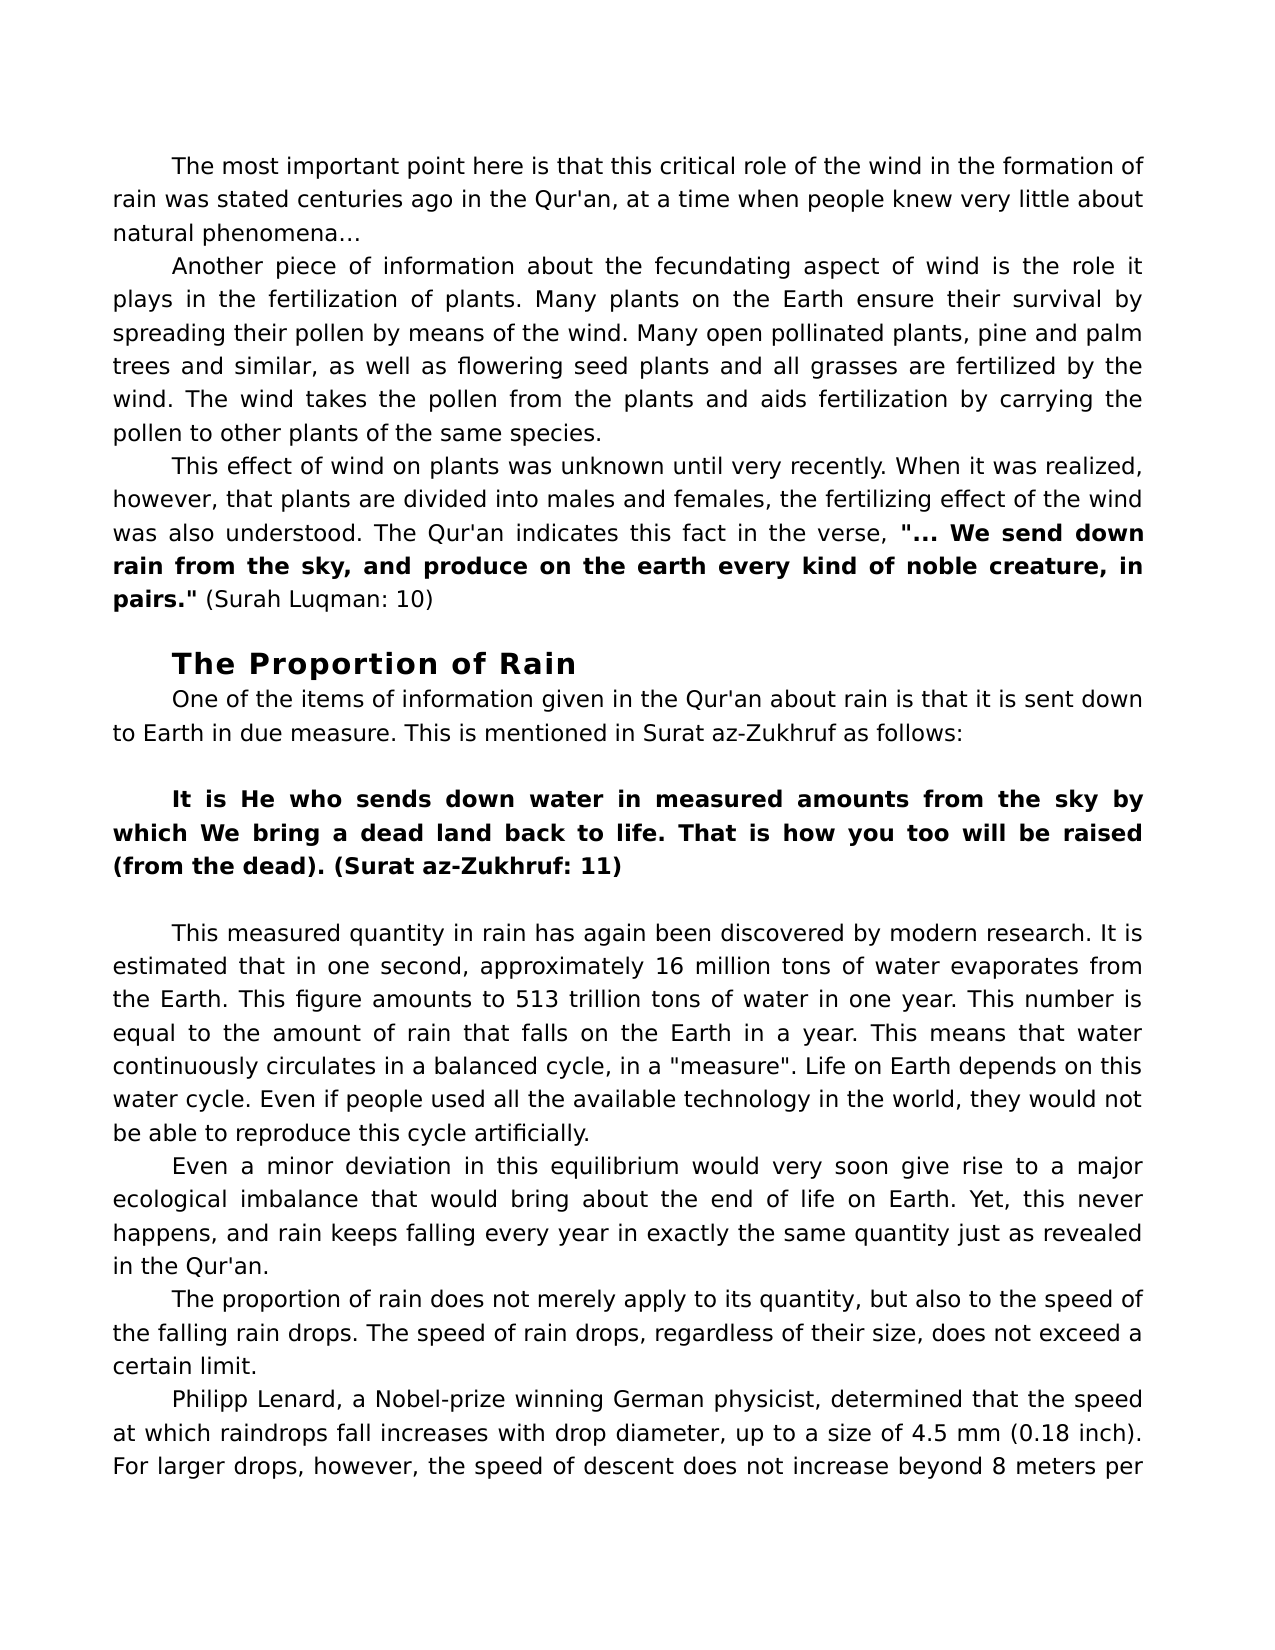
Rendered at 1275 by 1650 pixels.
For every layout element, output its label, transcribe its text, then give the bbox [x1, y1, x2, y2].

text It is He who sends down water in measured amounts from the sky by which We bring a dead land back to life. That is how you too will be raised (from the dead). (Surat az-Zukhruf: 11) [112, 781, 1145, 881]
text This effect of wind on plants was unknown until very recently. When it was realized, however, that plants are divided into males and females, the fertilizing effect of the wind was also understood. The Qur'an indicates this fact in the verse, "... We send down rain from the sky, and produce on the earth every kind of noble creature, in pairs." (Surah Luqman: 10) [112, 448, 1145, 614]
text Even a minor deviation in this equilibrium would very soon give rise to a major ecological imbalance that would bring about the end of life on Earth. Yet, this never happens, and rain keeps falling every year in exactly the same quantity just as revealed in the Qur'an. [112, 1148, 1145, 1281]
text One of the items of information given in the Qur'an about rain is that it is sent down to Earth in due measure. This is mentioned in Surat az-Zukhruf as follows: [112, 681, 1145, 748]
text The proportion of rain does not merely apply to its quantity, but also to the speed of the falling rain drops. The speed of rain drops, regardless of their size, does not exceed a certain limit. [112, 1281, 1145, 1381]
text This measured quantity in rain has again been discovered by modern research. It is estimated that in one second, approximately 16 million tons of water evaporates from the Earth. This figure amounts to 513 trillion tons of water in one year. This number is equal to the amount of rain that falls on the Earth in a year. This means that water continuously circulates in a balanced cycle, in a "measure". Life on Earth depends on this water cycle. Even if people used all the available technology in the world, they would not be able to reproduce this cycle artificially. [112, 914, 1145, 1148]
text Another piece of information about the fecundating aspect of wind is the role it plays in the fertilization of plants. Many plants on the Earth ensure their survival by spreading their pollen by means of the wind. Many open pollinated plants, pine and palm trees and similar, as well as flowering seed plants and all grasses are fertilized by the wind. The wind takes the pollen from the plants and aids fertilization by carrying the pollen to other plants of the same species. [112, 248, 1145, 448]
text The Proportion of Rain [112, 648, 1145, 681]
text The most important point here is that this critical role of the wind in the formation of rain was stated centuries ago in the Qur'an, at a time when people knew very little about natural phenomena… [112, 148, 1145, 248]
text Philipp Lenard, a Nobel-prize winning German physicist, determined that the speed at which raindrops fall increases with drop diameter, up to a size of 4.5 mm (0.18 inch). For larger drops, however, the speed of descent does not increase beyond 8 meters per [112, 1381, 1145, 1481]
